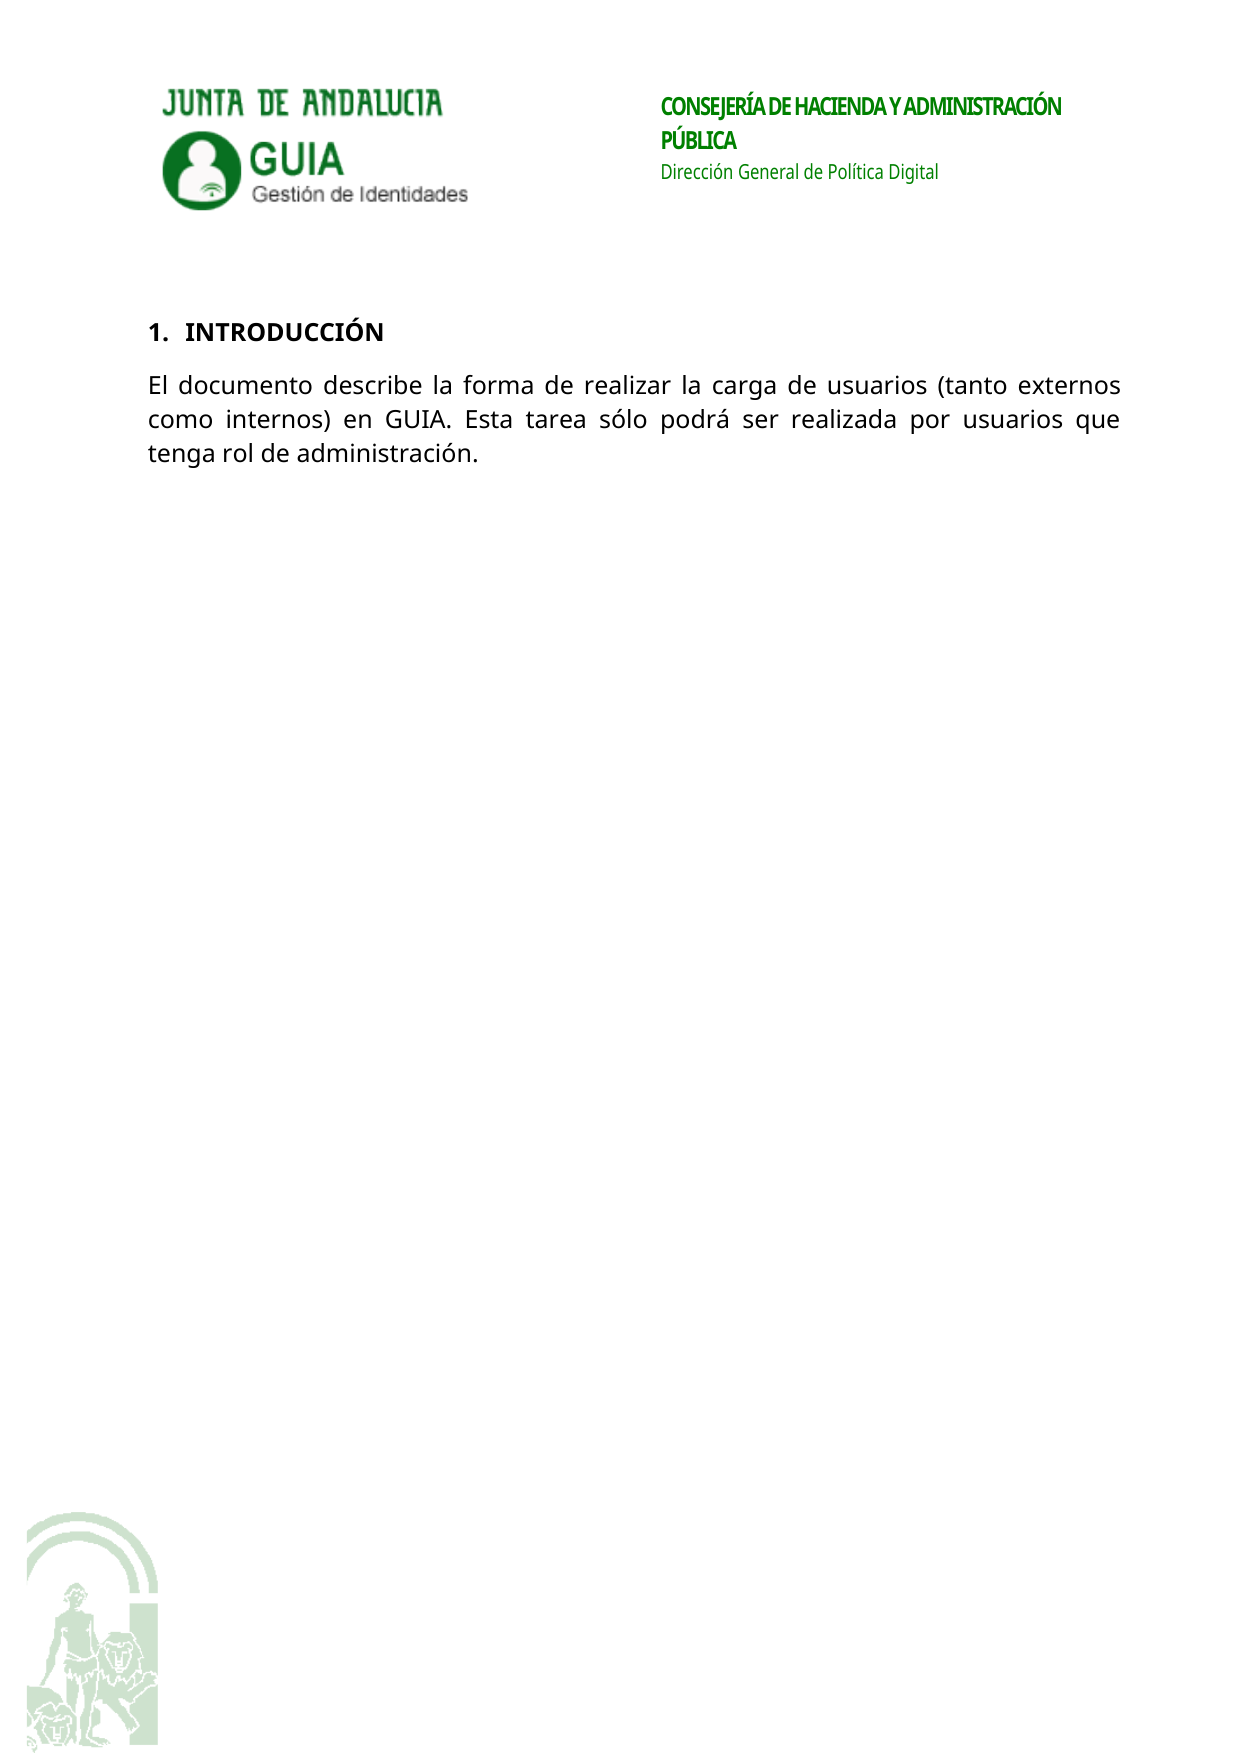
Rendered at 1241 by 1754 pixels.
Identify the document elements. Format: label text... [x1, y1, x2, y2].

picture [147, 82, 498, 225]
text El documento describe la forma de realizar la carga de usuarios (tanto externos como internos) en GUIA. Esta tarea sólo podrá ser realizada por usuarios que tenga rol de administración. [148, 368, 1122, 470]
subtitle INTRODUCCIÓN [148, 315, 1122, 349]
picture [26, 1511, 159, 1753]
